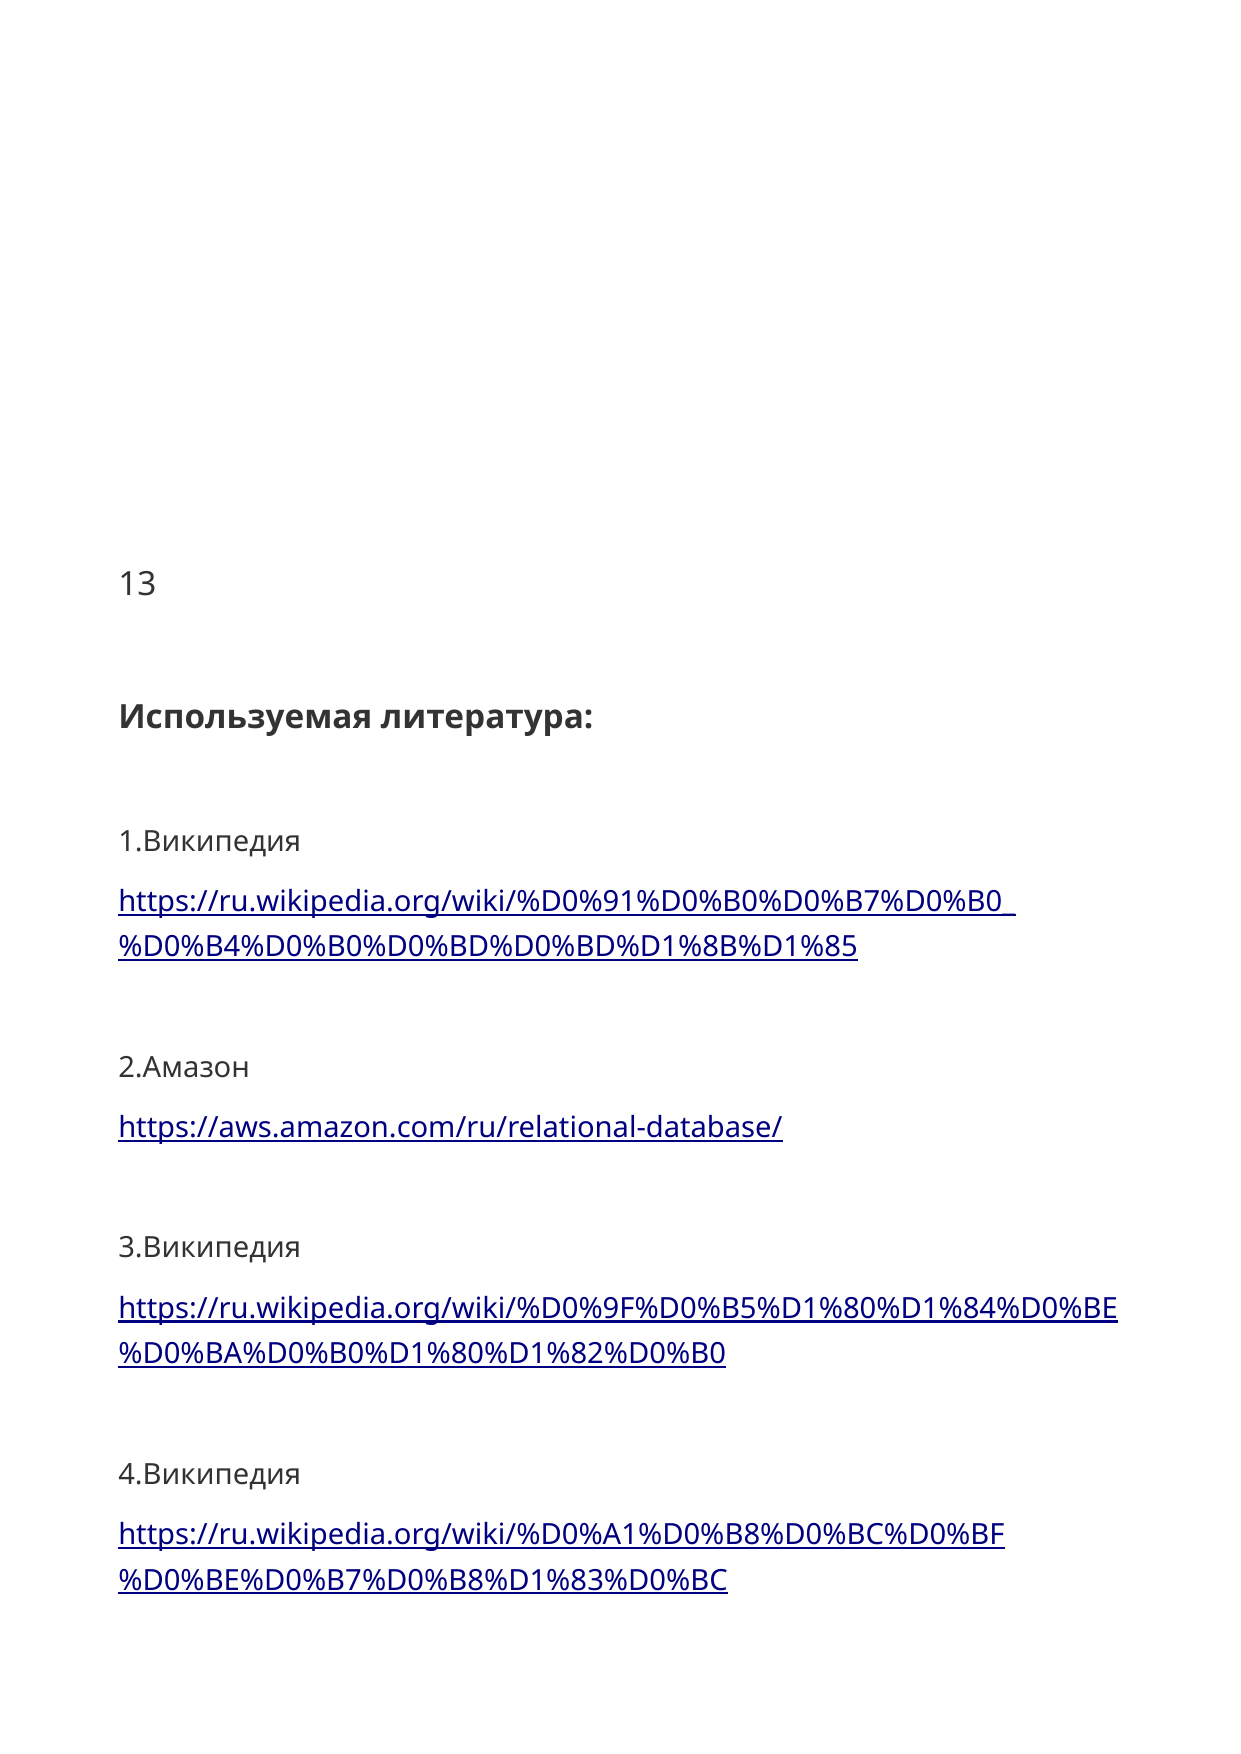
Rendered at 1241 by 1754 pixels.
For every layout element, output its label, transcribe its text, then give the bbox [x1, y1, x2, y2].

text 2.Амазон [118, 1046, 1122, 1086]
text 1.Википедия [118, 820, 1122, 859]
text 4.Википедия [118, 1453, 1122, 1493]
text 11 [118, 559, 1122, 605]
text https://ru.wikipedia.org/wiki/%D0%9F%D0%B5%D1%80%D1%84%D0%BE%D0%BA%D0%B0%D1%80%D1%82%D0%B0 [118, 1287, 1122, 1372]
text https://ru.wikipedia.org/wiki/%D0%91%D0%B0%D0%B7%D0%B0_%D0%B4%D0%B0%D0%BD%D0%BD%D1%8B%D1%85 [118, 880, 1122, 965]
text 3.Википедия [118, 1227, 1122, 1266]
text https://aws.amazon.com/ru/relational-database/ [118, 1106, 1122, 1146]
text https://ru.wikipedia.org/wiki/%D0%A1%D0%B8%D0%BC%D0%BF%D0%BE%D0%B7%D0%B8%D1%83%D0%BC [118, 1513, 1122, 1598]
text Используемая литература: [118, 693, 1122, 738]
